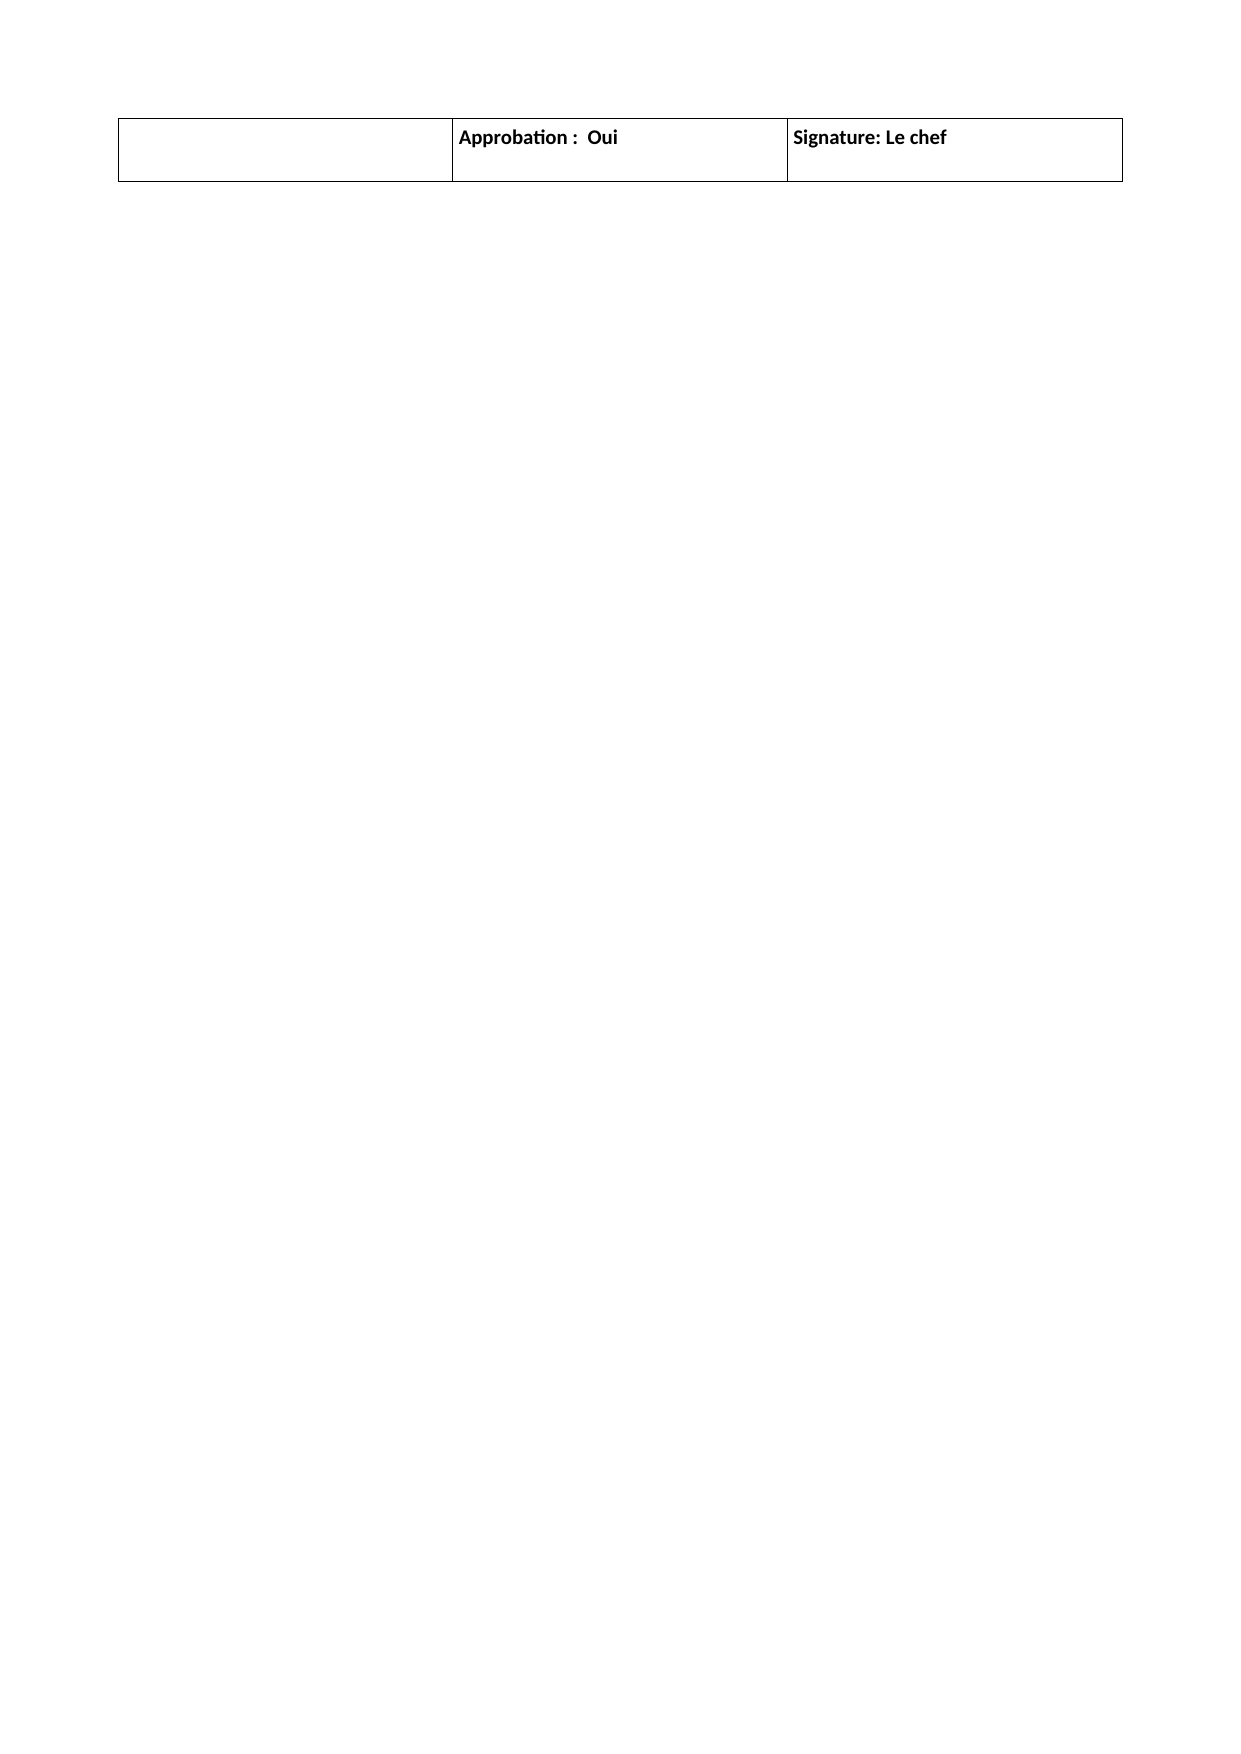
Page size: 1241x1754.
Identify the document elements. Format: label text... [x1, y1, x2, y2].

table_cell Approbation : Oui [453, 119, 787, 181]
table_cell Signature: Le chef [788, 119, 1122, 181]
table_cell [119, 119, 452, 181]
